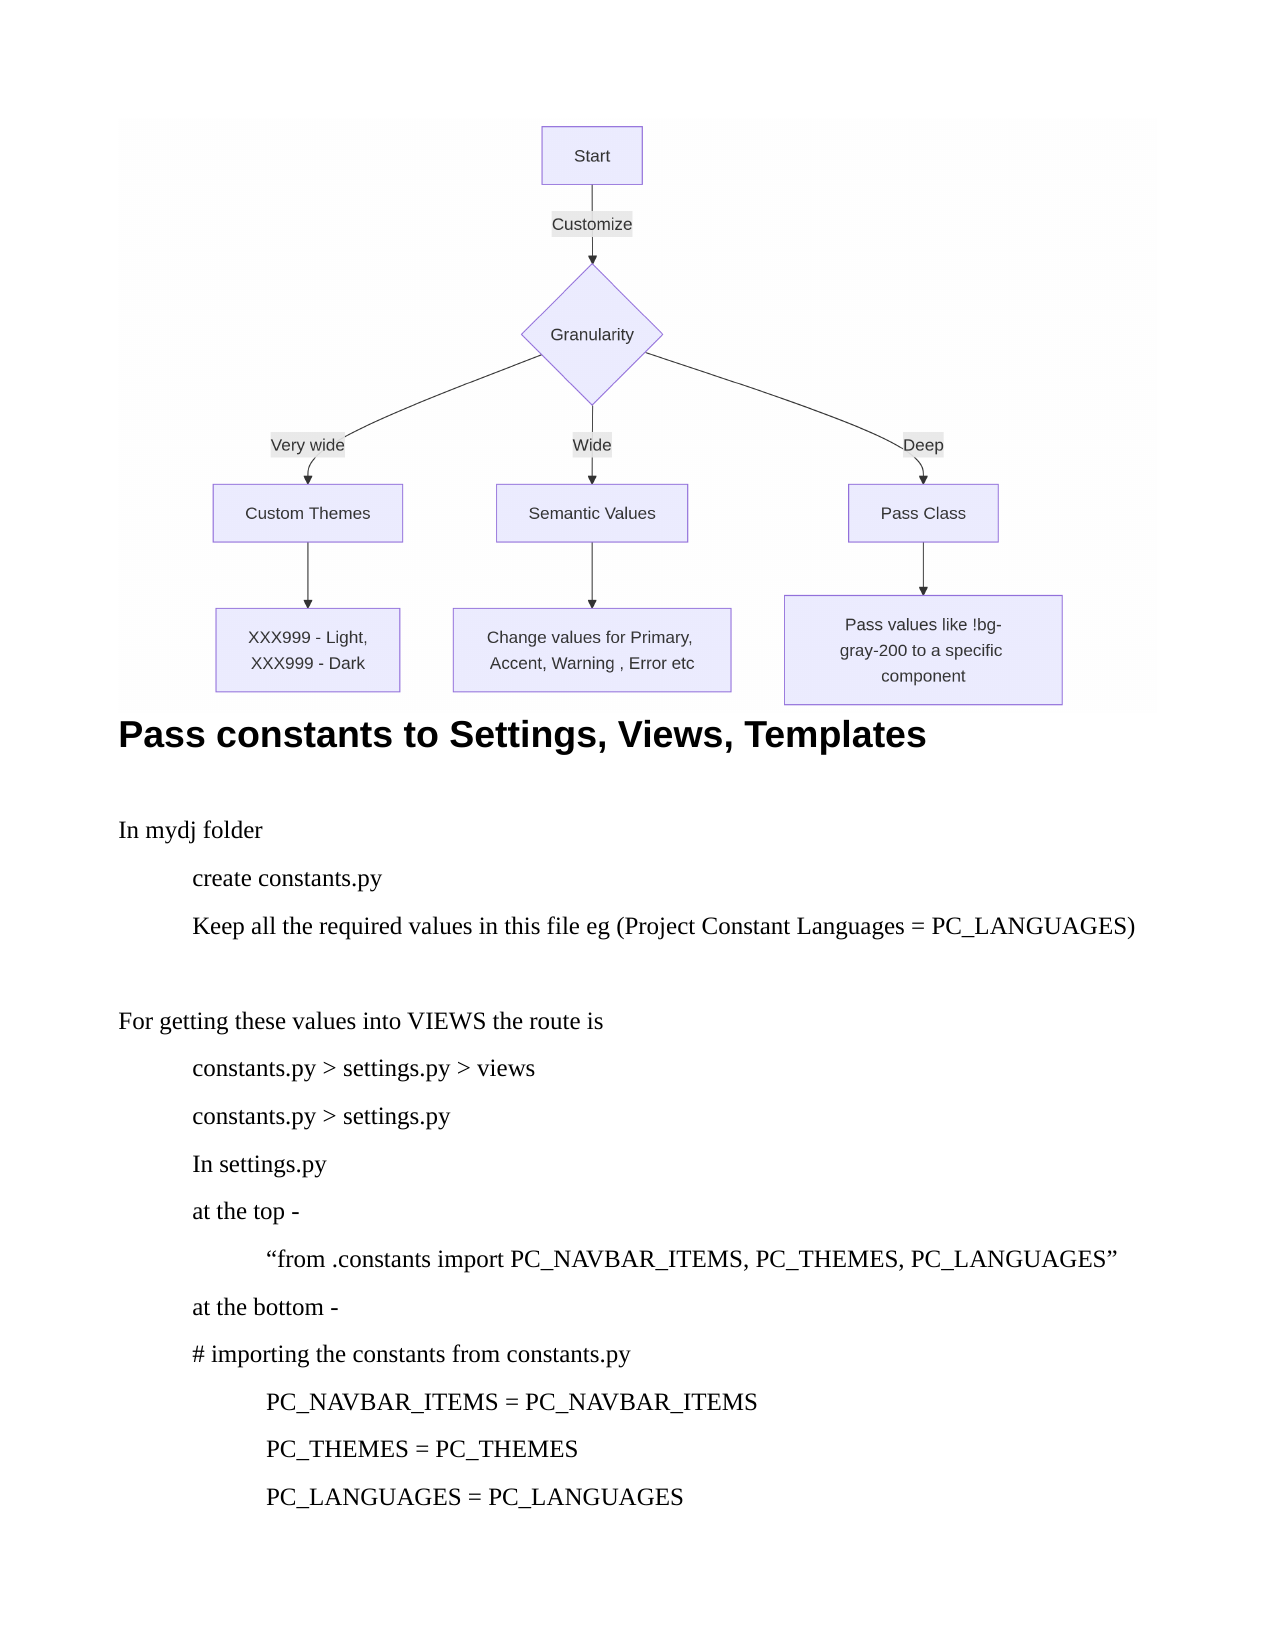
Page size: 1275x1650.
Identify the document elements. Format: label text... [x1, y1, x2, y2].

text PC_NAVBAR_ITEMS = PC_NAVBAR_ITEMS [118, 1387, 1157, 1416]
text Keep all the required values in this file eg (Project Constant Languages = PC_LANGUAGES) [118, 911, 1157, 939]
text “from .constants import PC_NAVBAR_ITEMS, PC_THEMES, PC_LANGUAGES” [118, 1244, 1157, 1273]
text In mydj folder [118, 816, 1157, 844]
text at the top - [118, 1196, 1157, 1225]
subtitle Pass constants to Settings, Views, Templates [118, 713, 1157, 755]
text constants.py > settings.py > views [118, 1053, 1157, 1082]
text create constants.py [118, 863, 1157, 892]
text For getting these values into VIEWS the route is [118, 1006, 1157, 1035]
text # importing the constants from constants.py [118, 1339, 1157, 1368]
text PC_THEMES = PC_THEMES [118, 1434, 1157, 1463]
text at the bottom - [118, 1292, 1157, 1320]
text constants.py > settings.py [118, 1101, 1157, 1130]
text PC_LANGUAGES = PC_LANGUAGES [118, 1482, 1157, 1511]
text In settings.py [118, 1149, 1157, 1177]
picture [118, 118, 1157, 713]
